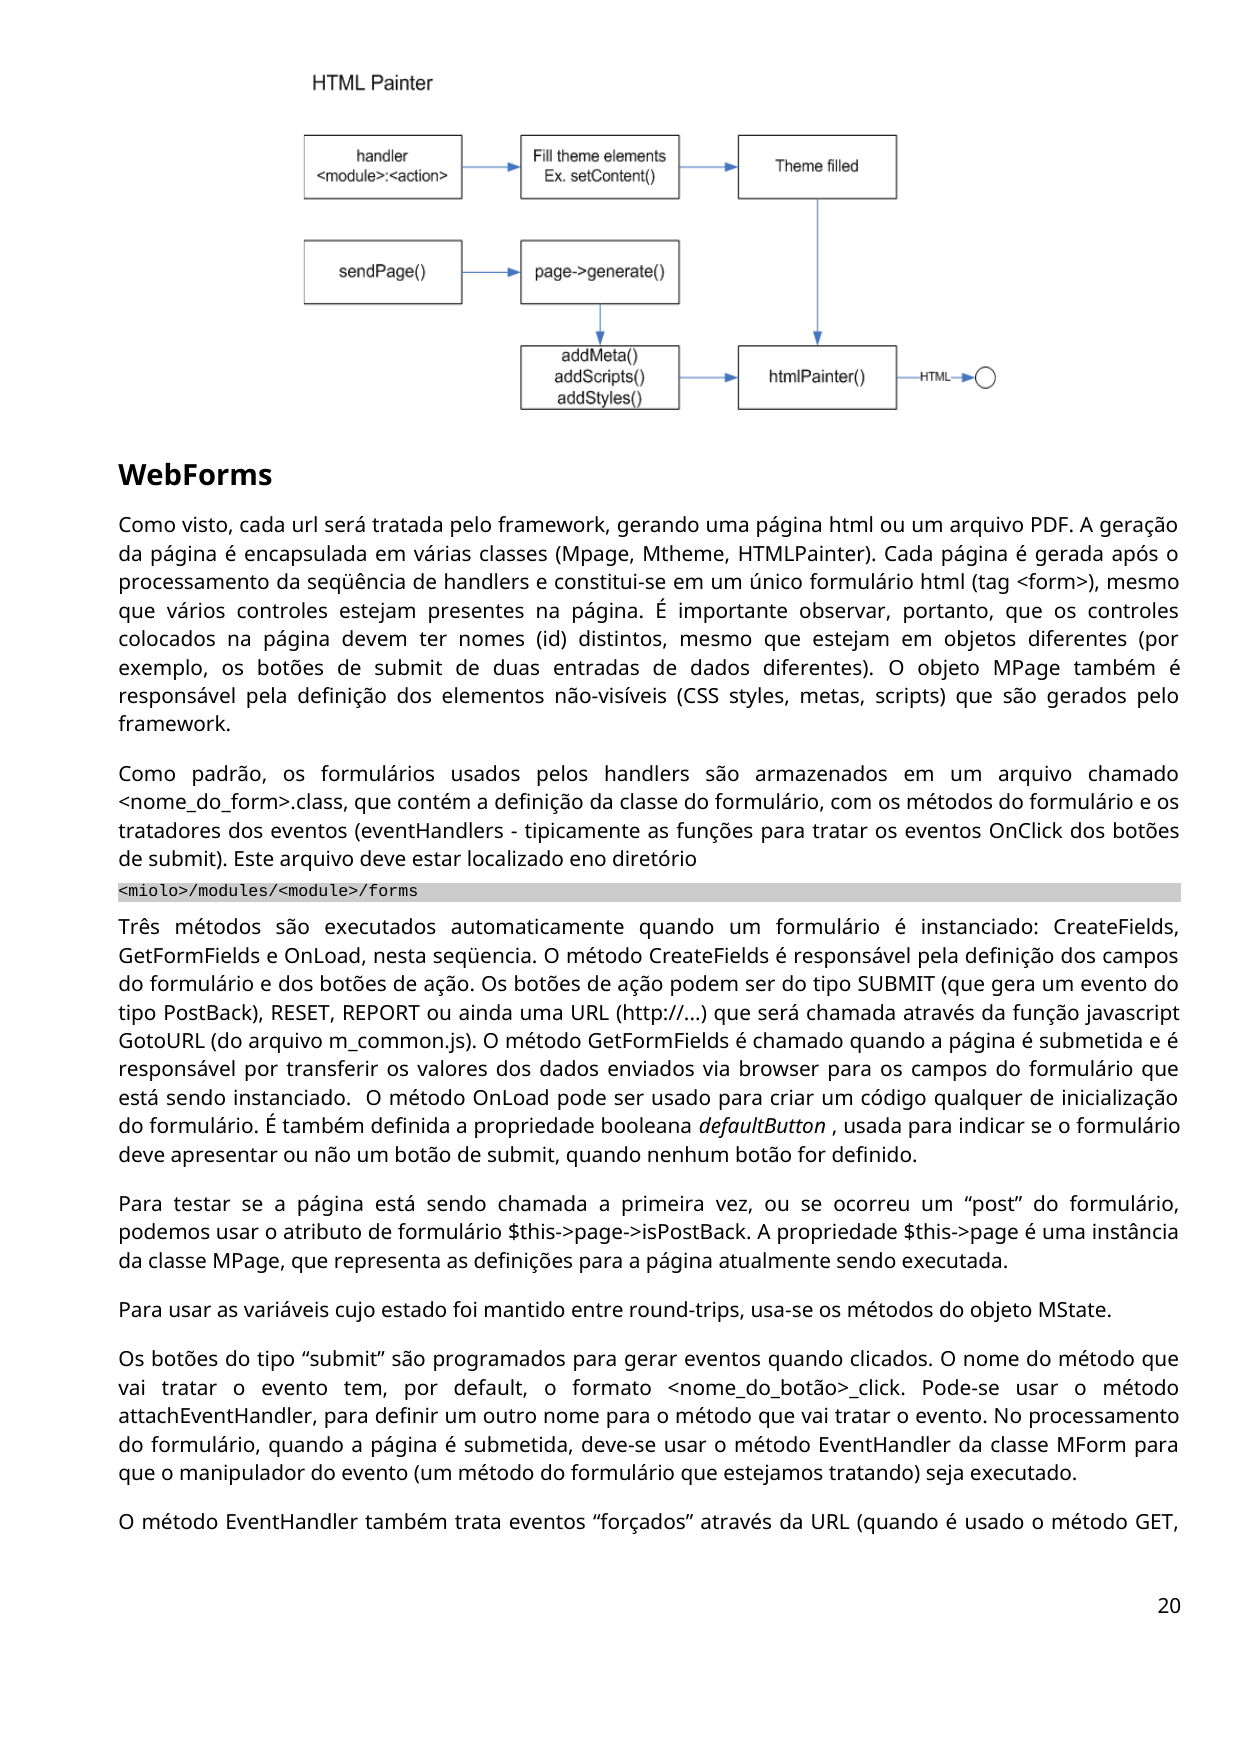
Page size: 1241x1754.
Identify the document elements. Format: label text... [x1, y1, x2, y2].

text Os botões do tipo “submit” são programados para gerar eventos quando clicados. O nome do método que vai tratar o evento tem, por default, o formato <nome_do_botão>_click. Pode-se usar o método attachEventHandler, para definir um outro nome para o método que vai tratar o evento. No processamento do formulário, quando a página é submetida, deve-se usar o método EventHandler da classe MForm para que o manipulador do evento (um método do formulário que estejamos tratando) seja executado. [118, 1344, 1181, 1487]
text <miolo>/modules/<module>/forms [118, 883, 1181, 902]
text Como visto, cada url será tratada pelo framework, gerando uma página html ou um arquivo PDF. A geração da página é encapsulada em várias classes (Mpage, Mtheme, HTMLPainter). Cada página é gerada após o processamento da seqüência de handlers e constitui-se em um único formulário html (tag <form>), mesmo que vários controles estejam presentes na página. É importante observar, portanto, que os controles colocados na página devem ter nomes (id) distintos, mesmo que estejam em objetos diferentes (por exemplo, os botões de submit de duas entradas de dados diferentes). O objeto MPage também é responsável pela definição dos elementos não-visíveis (CSS styles, metas, scripts) que são gerados pelo framework. [118, 511, 1181, 738]
subtitle WebForms [118, 454, 1181, 494]
picture [303, 68, 996, 410]
text Como padrão, os formulários usados pelos handlers são armazenados em um arquivo chamado <nome_do_form>.class, que contém a definição da classe do formulário, com os métodos do formulário e os tratadores dos eventos (eventHandlers - tipicamente as funções para tratar os eventos OnClick dos botões de submit). Este arquivo deve estar localizado eno diretório [118, 759, 1181, 873]
text Para testar se a página está sendo chamada a primeira vez, ou se ocorreu um “post” do formulário, podemos usar o atributo de formulário $this->page->isPostBack. A propriedade $this->page é uma instância da classe MPage, que representa as definições para a página atualmente sendo executada. [118, 1189, 1181, 1274]
text Três métodos são executados automaticamente quando um formulário é instanciado: CreateFields, GetFormFields e OnLoad, nesta seqüencia. O método CreateFields é responsável pela definição dos campos do formulário e dos botões de ação. Os botões de ação podem ser do tipo SUBMIT (que gera um evento do tipo PostBack), RESET, REPORT ou ainda uma URL (http://...) que será chamada através da função javascript GotoURL (do arquivo m_common.js). O método GetFormFields é chamado quando a página é submetida e é responsável por transferir os valores dos dados enviados via browser para os campos do formulário que está sendo instanciado. O método OnLoad pode ser usado para criar um código qualquer de inicialização do formulário. É também definida a propriedade booleana defaultButton , usada para indicar se o formulário deve apresentar ou não um botão de submit, quando nenhum botão for definido. [118, 912, 1181, 1168]
text O método EventHandler também trata eventos “forçados” através da URL (quando é usado o método GET, [118, 1507, 1181, 1536]
text Para usar as variáveis cujo estado foi mantido entre round-trips, usa-se os métodos do objeto MState. [118, 1295, 1181, 1324]
